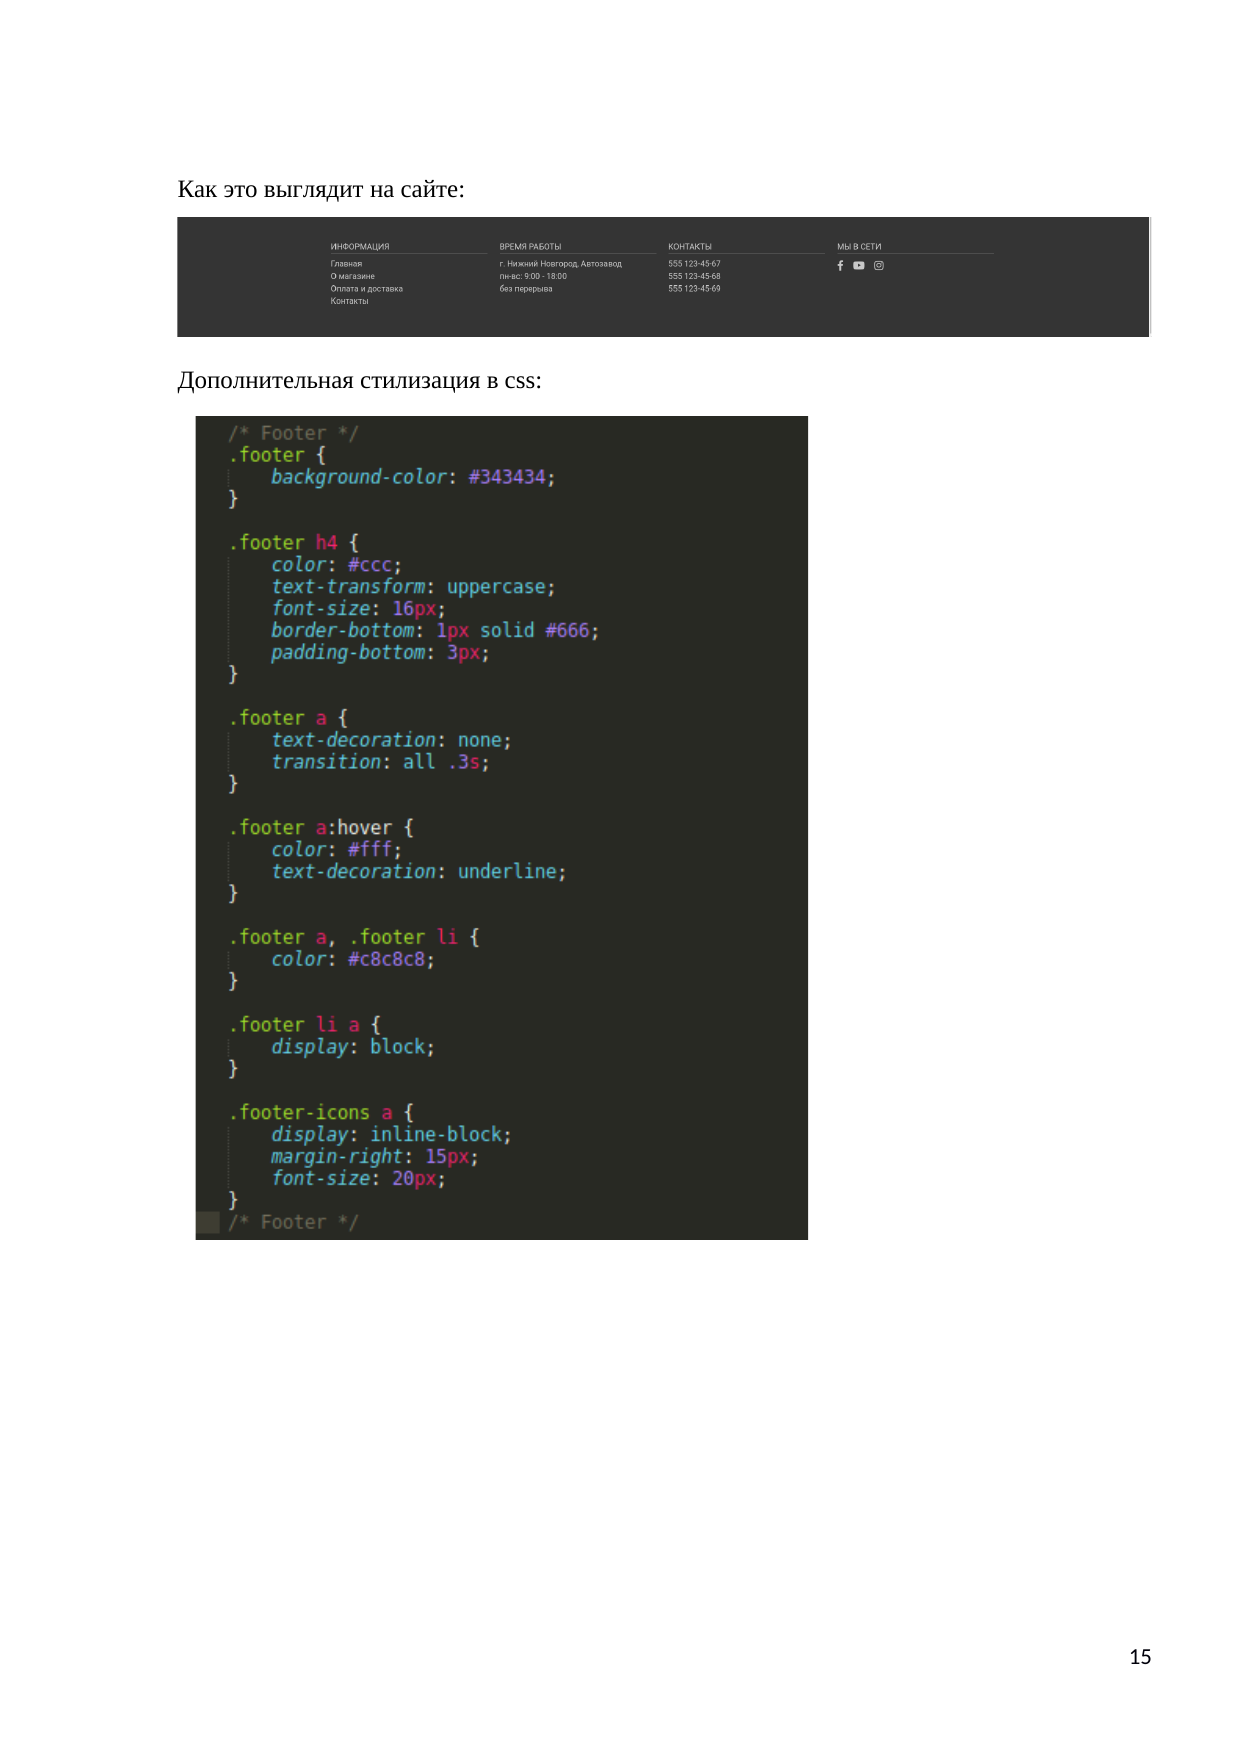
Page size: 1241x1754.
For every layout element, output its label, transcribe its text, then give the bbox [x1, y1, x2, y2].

picture [195, 416, 809, 1240]
subtitle Дополнительная стилизация в css: [177, 337, 1152, 394]
picture [177, 217, 1152, 337]
subtitle Как это выглядит на сайте: [177, 174, 1152, 203]
